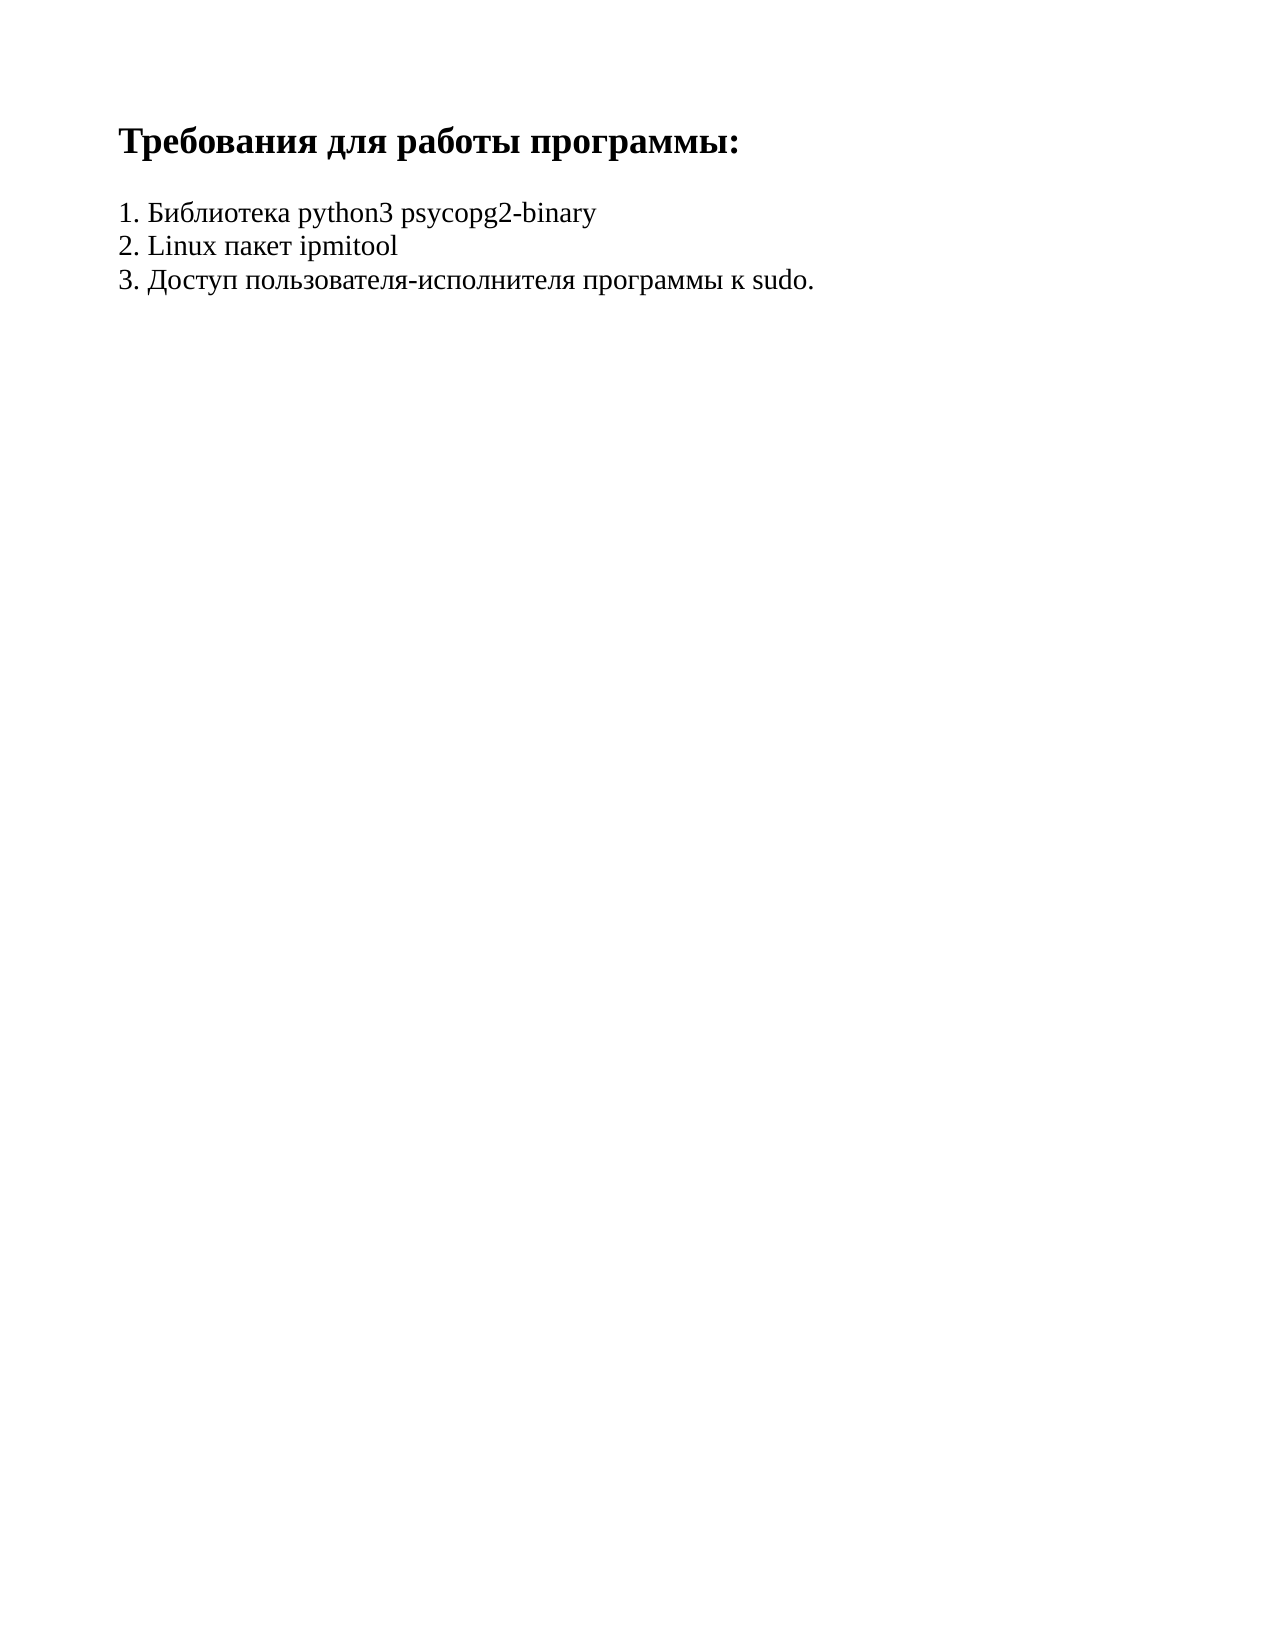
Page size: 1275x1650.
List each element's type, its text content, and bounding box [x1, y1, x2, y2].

text 2. Linux пакет ipmitool [118, 228, 1157, 262]
text 1. Библиотека python3 psycopg2-binary [118, 195, 1157, 228]
text 3. Доступ пользователя-исполнителя программы к sudo. [118, 262, 1157, 295]
text Требования для работы программы: [118, 118, 1157, 161]
